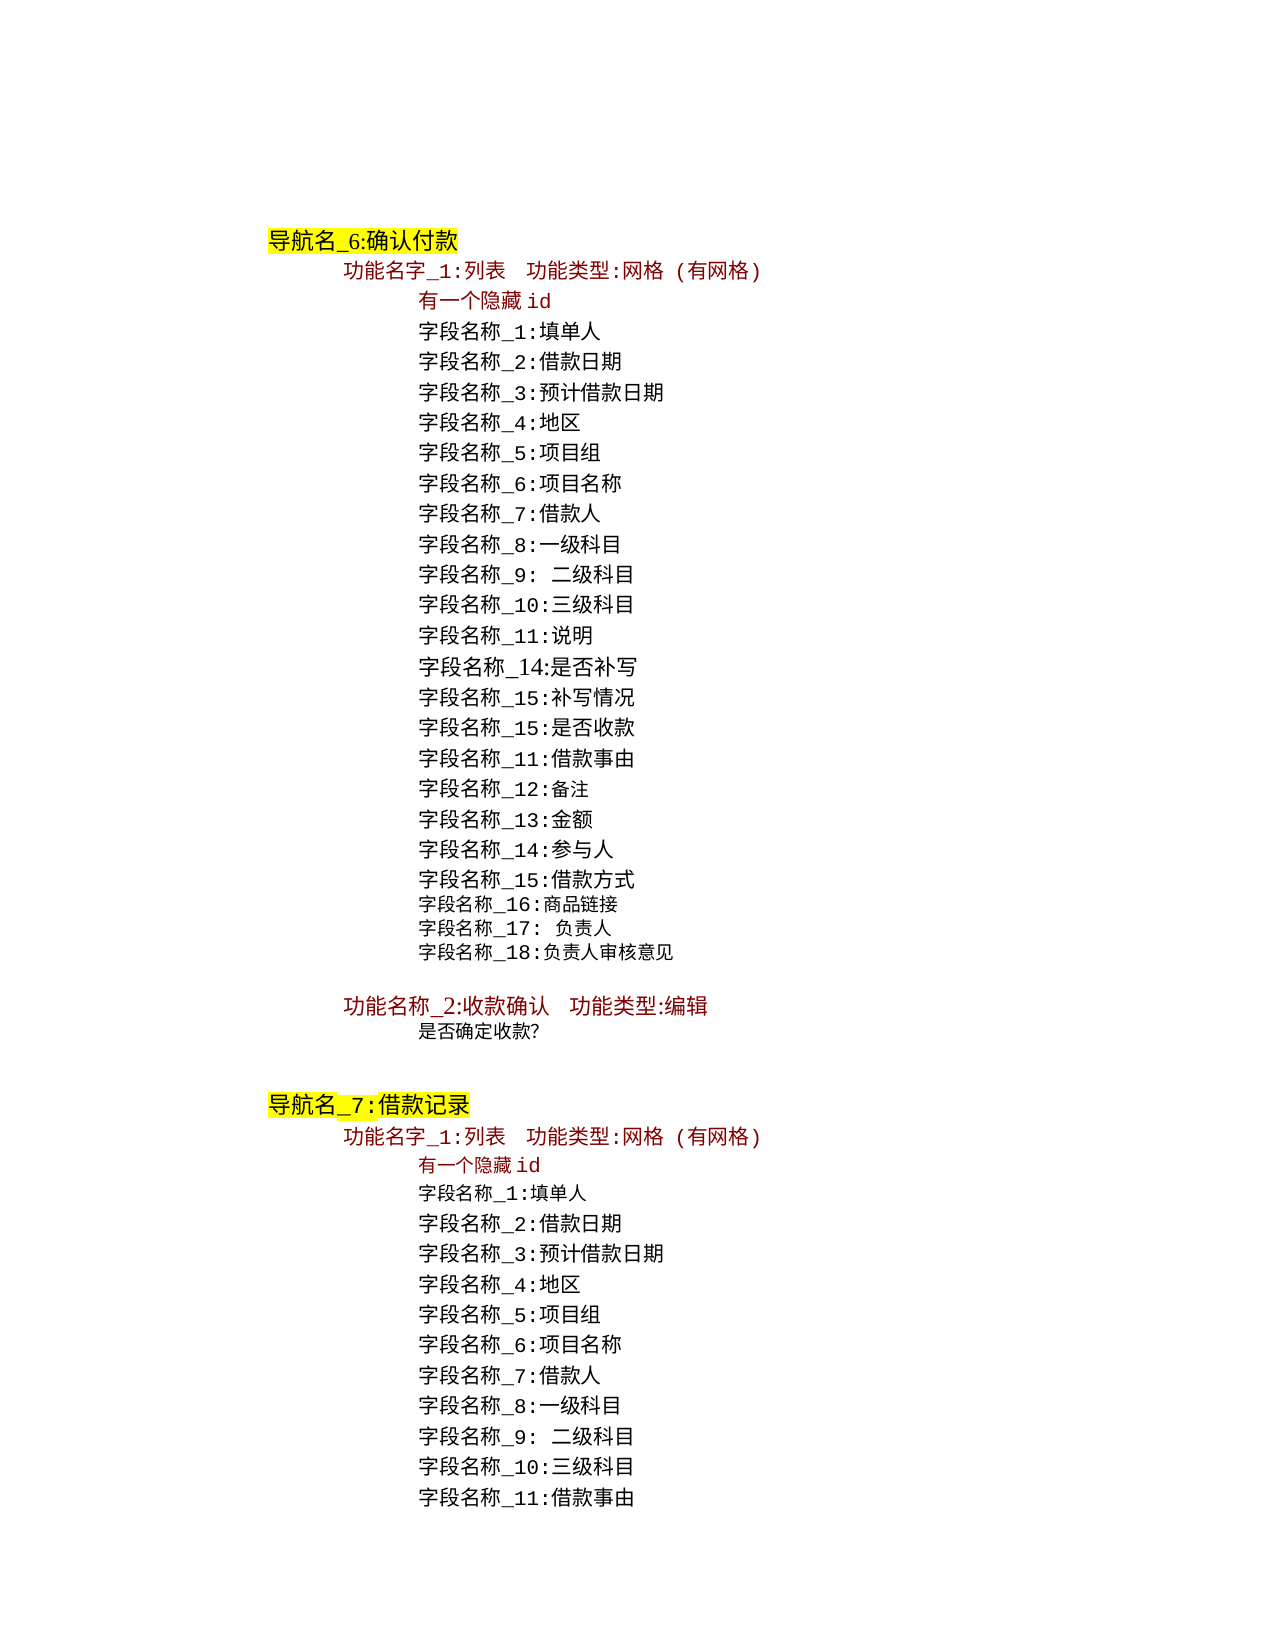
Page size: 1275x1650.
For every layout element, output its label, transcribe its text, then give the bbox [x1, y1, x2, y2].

text 字段名称_2:借款日期 [118, 1207, 1157, 1237]
text 字段名称_15:补写情况 [118, 681, 1157, 712]
text 字段名称_5:项目组 [118, 1298, 1157, 1329]
text 导航名_6:确认付款 [118, 228, 1157, 254]
text 功能名字_1:列表 功能类型:网格 (有网格) [118, 254, 1157, 284]
text 字段名称_11:借款事由 [118, 1481, 1157, 1511]
text 字段名称_3:预计借款日期 [118, 1237, 1157, 1268]
text 字段名称_6:项目名称 [118, 467, 1157, 497]
text 字段名称_12:备注 [118, 772, 1157, 803]
text 字段名称_4:地区 [118, 1268, 1157, 1298]
text 有一个隐藏id [118, 284, 1157, 315]
text 字段名称_3:预计借款日期 [118, 376, 1157, 406]
text 是否确定收款？ [118, 1021, 1157, 1045]
text 字段名称_7:借款人 [118, 497, 1157, 528]
text 字段名称_6:项目名称 [118, 1329, 1157, 1359]
text 功能名字_1:列表 功能类型:网格 (有网格) [118, 1121, 1157, 1151]
text 字段名称_10:三级科目 [118, 1450, 1157, 1481]
text 字段名称_10:三级科目 [118, 589, 1157, 619]
text 字段名称_15:借款方式 [118, 864, 1157, 894]
text 字段名称_11:说明 [118, 619, 1157, 649]
text 字段名称_18:负责人审核意见 [118, 942, 1157, 966]
text 功能名称_2:收款确认 功能类型:编辑 [118, 989, 1157, 1021]
text 字段名称_17: 负责人 [118, 918, 1157, 942]
text 字段名称_7:借款人 [118, 1359, 1157, 1389]
text 有一个隐藏id [118, 1151, 1157, 1179]
text 字段名称_1:填单人 [118, 315, 1157, 345]
text 字段名称_11:借款事由 [118, 742, 1157, 772]
text 字段名称_1:填单人 [118, 1179, 1157, 1207]
text 字段名称_2:借款日期 [118, 345, 1157, 376]
text 字段名称_14:是否补写 [118, 649, 1157, 681]
text 字段名称_9: 二级科目 [118, 1420, 1157, 1450]
text 字段名称_8:一级科目 [118, 1389, 1157, 1420]
text 字段名称_9: 二级科目 [118, 558, 1157, 589]
text 字段名称_8:一级科目 [118, 528, 1157, 558]
text 字段名称_4:地区 [118, 406, 1157, 437]
text 字段名称_15:是否收款 [118, 712, 1157, 742]
text 字段名称_13:金额 [118, 803, 1157, 833]
text 字段名称_16:商品链接 [118, 894, 1157, 918]
text 字段名称_5:项目组 [118, 437, 1157, 467]
text 字段名称_14:参与人 [118, 833, 1157, 864]
text 导航名_7:借款记录 [118, 1092, 1157, 1121]
